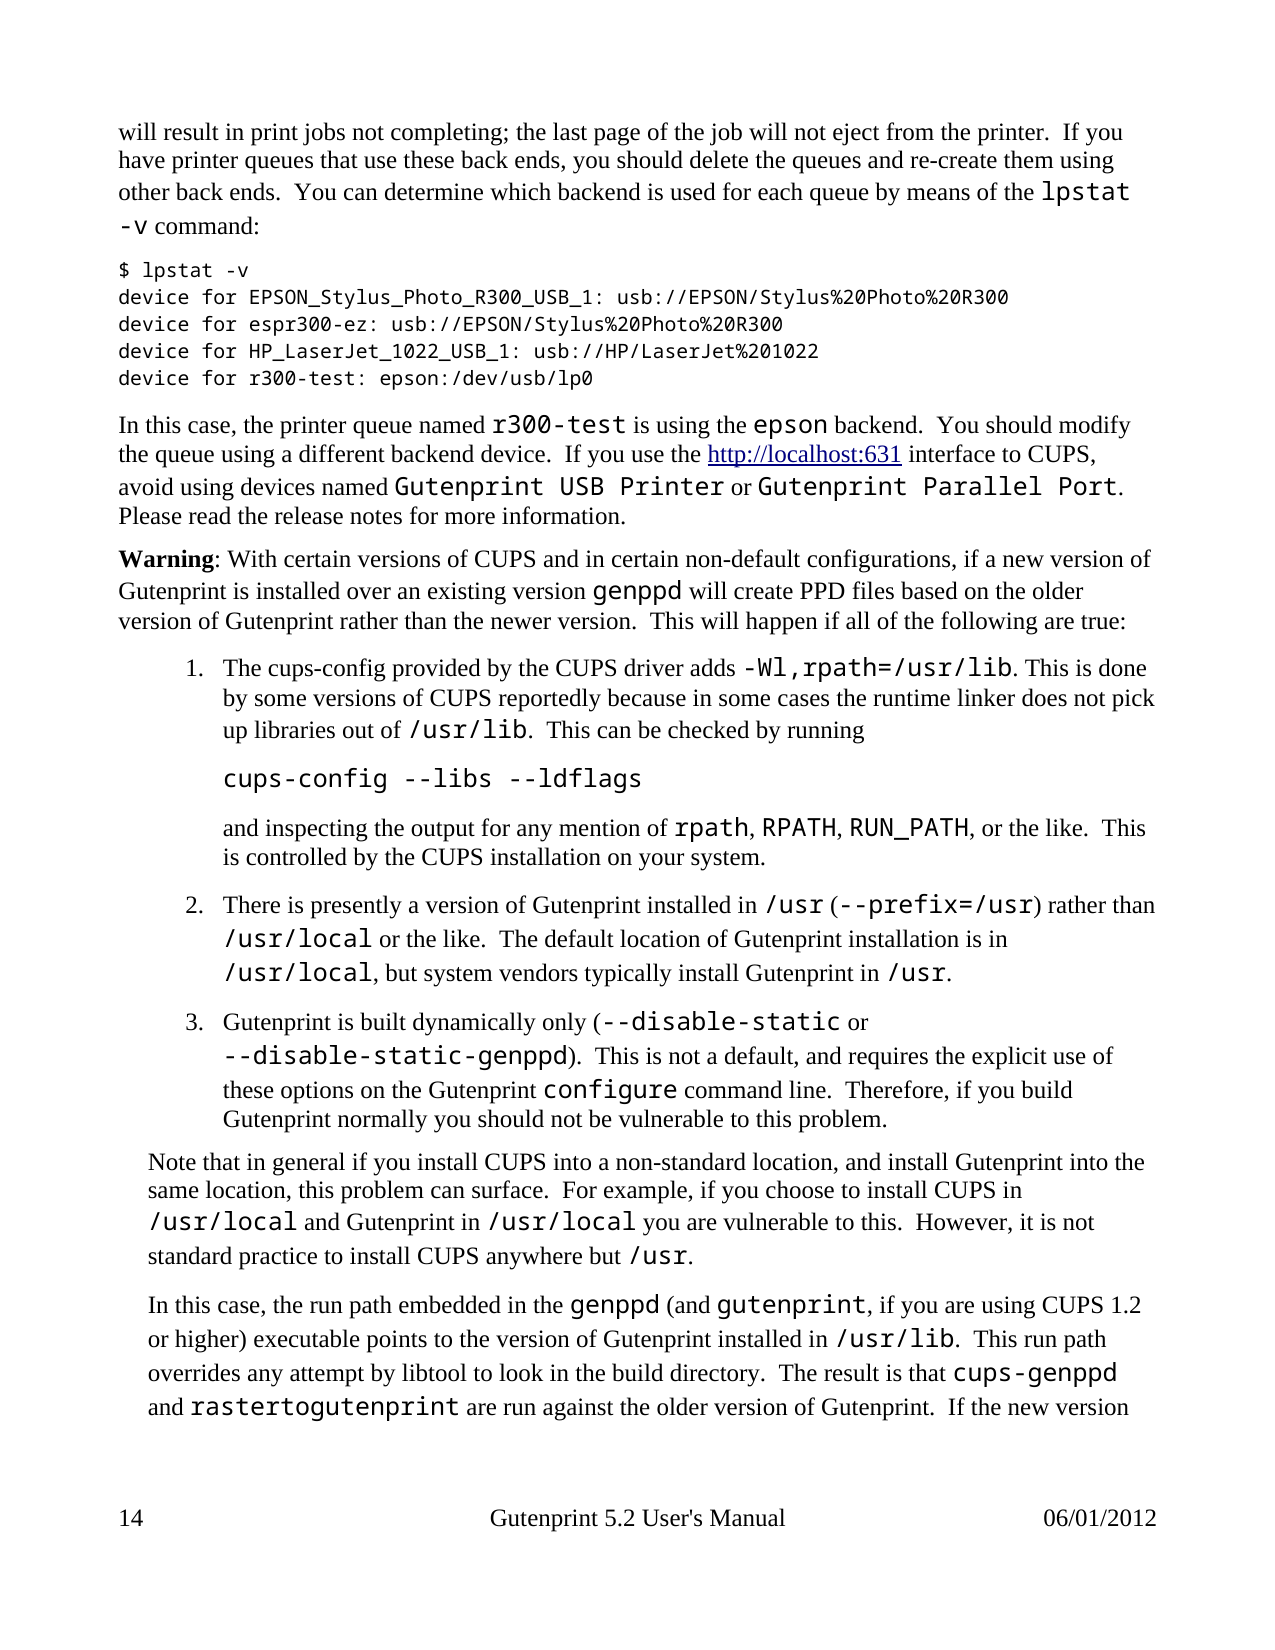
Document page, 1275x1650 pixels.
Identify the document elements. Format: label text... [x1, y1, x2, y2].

text will result in print jobs not completing; the last page of the job will not eject from the printer. If you have printer queues that use these back ends, you should delete the queues and re-create them using other back ends. You can determine which backend is used for each queue by means of the lpstat -v command: [118, 118, 1157, 242]
list cups-config --libs --ldflags [185, 760, 1157, 794]
text Note that in general if you install CUPS into a non-standard location, and install Gutenprint into the same location, this problem can surface. For example, if you choose to install CUPS in /usr/local and Gutenprint in /usr/local you are vulnerable to this. However, it is not standard practice to install CUPS anywhere but /usr. [148, 1148, 1157, 1272]
text $ lpstat -v device for EPSON_Stylus_Photo_R300_USB_1: usb://EPSON/Stylus%20Photo%20R300 device for espr300-ez: usb://EPSON/Stylus%20Photo%20R300 device for HP_LaserJet_1022_USB_1: usb://HP/LaserJet%201022 device for r300-test: epson:/dev/usb/lp0 [118, 257, 1157, 392]
list The cups-config provided by the CUPS driver adds -Wl,rpath=/usr/lib. This is done by some versions of CUPS reportedly because in some cases the runtime linker does not pick up libraries out of /usr/lib. This can be checked by running [185, 649, 1157, 745]
list There is presently a version of Gutenprint installed in /usr (--prefix=/usr) rather than /usr/local or the like. The default location of Gutenprint installation is in /usr/local, but system vendors typically install Gutenprint in /usr. [185, 886, 1157, 988]
text Warning: With certain versions of CUPS and in certain non-default configurations, if a new version of Gutenprint is installed over an existing version genppd will create PPD files based on the older version of Gutenprint rather than the newer version. This will happen if all of the following are true: [118, 545, 1157, 634]
text In this case, the run path embedded in the genppd (and gutenprint, if you are using CUPS 1.2 or higher) executable points to the version of Gutenprint installed in /usr/lib. This run path overrides any attempt by libtool to look in the build directory. The result is that cups-genppd and rastertogutenprint are run against the older version of Gutenprint. If the new version [148, 1287, 1157, 1423]
text In this case, the printer queue named r300-test is using the epson backend. You should modify the queue using a different backend device. If you use the http://localhost:631 interface to CUPS, avoid using devices named Gutenprint USB Printer or Gutenprint Parallel Port. Please read the release notes for more information. [118, 407, 1157, 530]
list and inspecting the output for any mention of rpath, RPATH, RUN_PATH, or the like. This is controlled by the CUPS installation on your system. [185, 809, 1157, 871]
list Gutenprint is built dynamically only (‑‑disable‑static or ‑‑disable‑static‑genppd). This is not a default, and requires the explicit use of these options on the Gutenprint configure command line. Therefore, if you build Gutenprint normally you should not be vulnerable to this problem. [185, 1003, 1157, 1133]
